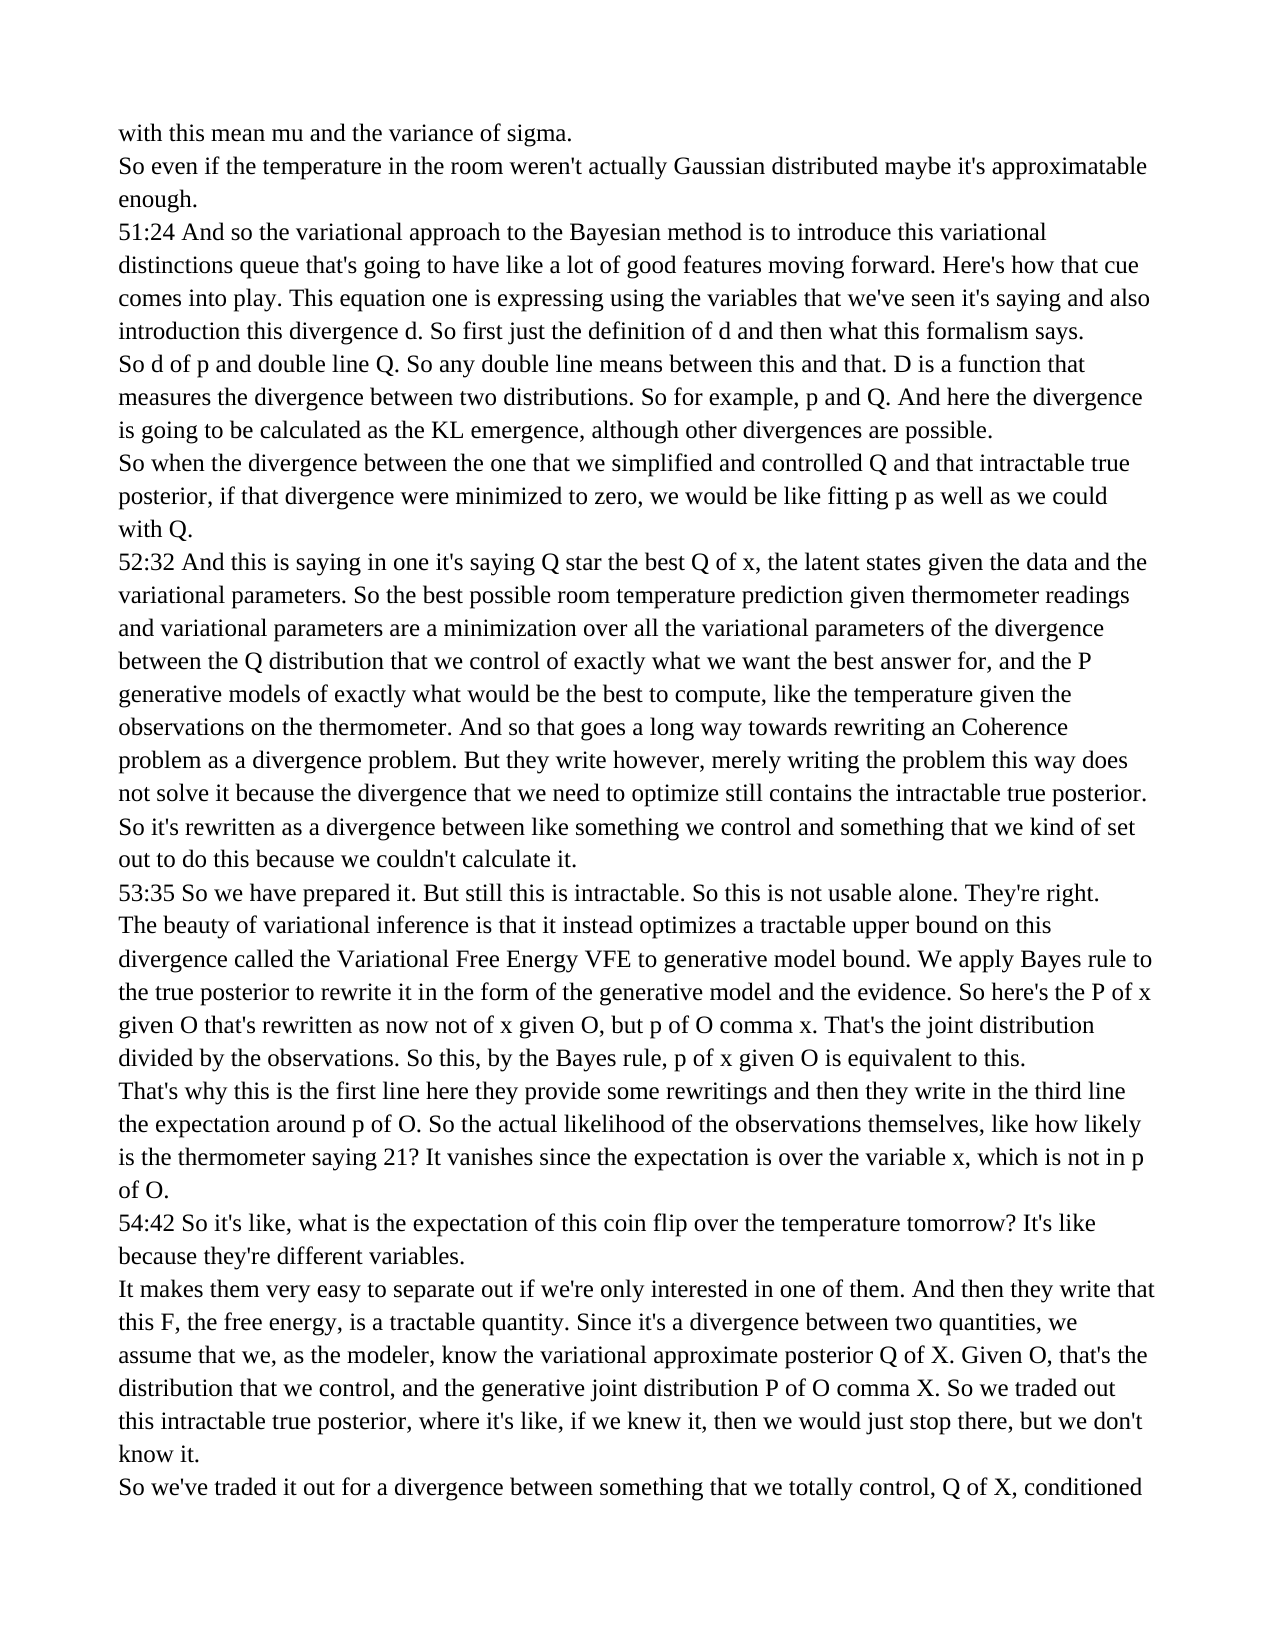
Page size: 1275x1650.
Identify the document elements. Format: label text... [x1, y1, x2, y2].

text with this mean mu and the variance of sigma. [118, 118, 1157, 147]
text So we've traded it out for a divergence between something that we totally control, Q of X, conditioned [118, 1472, 1157, 1501]
text The beauty of variational inference is that it instead optimizes a tractable upper bound on this divergence called the Variational Free Energy VFE to generative model bound. We apply Bayes rule to the true posterior to rewrite it in the form of the generative model and the evidence. So here's the P of x given O that's rewritten as now not of x given O, but p of O comma x. That's the joint distribution divided by the observations. So this, by the Bayes rule, p of x given O is equivalent to this. [118, 911, 1157, 1071]
text 52:32 And this is saying in one it's saying Q star the best Q of x, the latent states given the data and the variational parameters. So the best possible room temperature prediction given thermometer readings and variational parameters are a minimization over all the variational parameters of the divergence between the Q distribution that we control of exactly what we want the best answer for, and the P generative models of exactly what would be the best to compute, like the temperature given the observations on the thermometer. And so that goes a long way towards rewriting an Coherence problem as a divergence problem. But they write however, merely writing the problem this way does not solve it because the divergence that we need to optimize still contains the intractable true posterior. [118, 547, 1157, 807]
text 51:24 And so the variational approach to the Bayesian method is to introduce this variational distinctions queue that's going to have like a lot of good features moving forward. Here's how that cue comes into play. This equation one is expressing using the variables that we've seen it's saying and also introduction this divergence d. So first just the definition of d and then what this formalism says. [118, 217, 1157, 345]
text 53:35 So we have prepared it. But still this is intractable. So this is not usable alone. They're right. [118, 878, 1157, 906]
text So even if the temperature in the room weren't actually Gaussian distributed maybe it's approximatable enough. [118, 151, 1157, 213]
text So it's rewritten as a divergence between like something we control and something that we kind of set out to do this because we couldn't calculate it. [118, 812, 1157, 873]
text So d of p and double line Q. So any double line means between this and that. D is a function that measures the divergence between two distributions. So for example, p and Q. And here the divergence is going to be calculated as the KL emergence, although other divergences are possible. [118, 349, 1157, 444]
text 54:42 So it's like, what is the expectation of this coin flip over the temperature tomorrow? It's like because they're different variables. [118, 1208, 1157, 1269]
text So when the divergence between the one that we simplified and controlled Q and that intractable true posterior, if that divergence were minimized to zero, we would be like fitting p as well as we could with Q. [118, 448, 1157, 543]
text It makes them very easy to separate out if we're only interested in one of them. And then they write that this F, the free energy, is a tractable quantity. Since it's a divergence between two quantities, we assume that we, as the modeler, know the variational approximate posterior Q of X. Given O, that's the distribution that we control, and the generative joint distribution P of O comma X. So we traded out this intractable true posterior, where it's like, if we knew it, then we would just stop there, but we don't know it. [118, 1274, 1157, 1468]
text That's why this is the first line here they provide some rewritings and then they write in the third line the expectation around p of O. So the actual likelihood of the observations themselves, like how likely is the thermometer saying 21? It vanishes since the expectation is over the variable x, which is not in p of O. [118, 1076, 1157, 1203]
